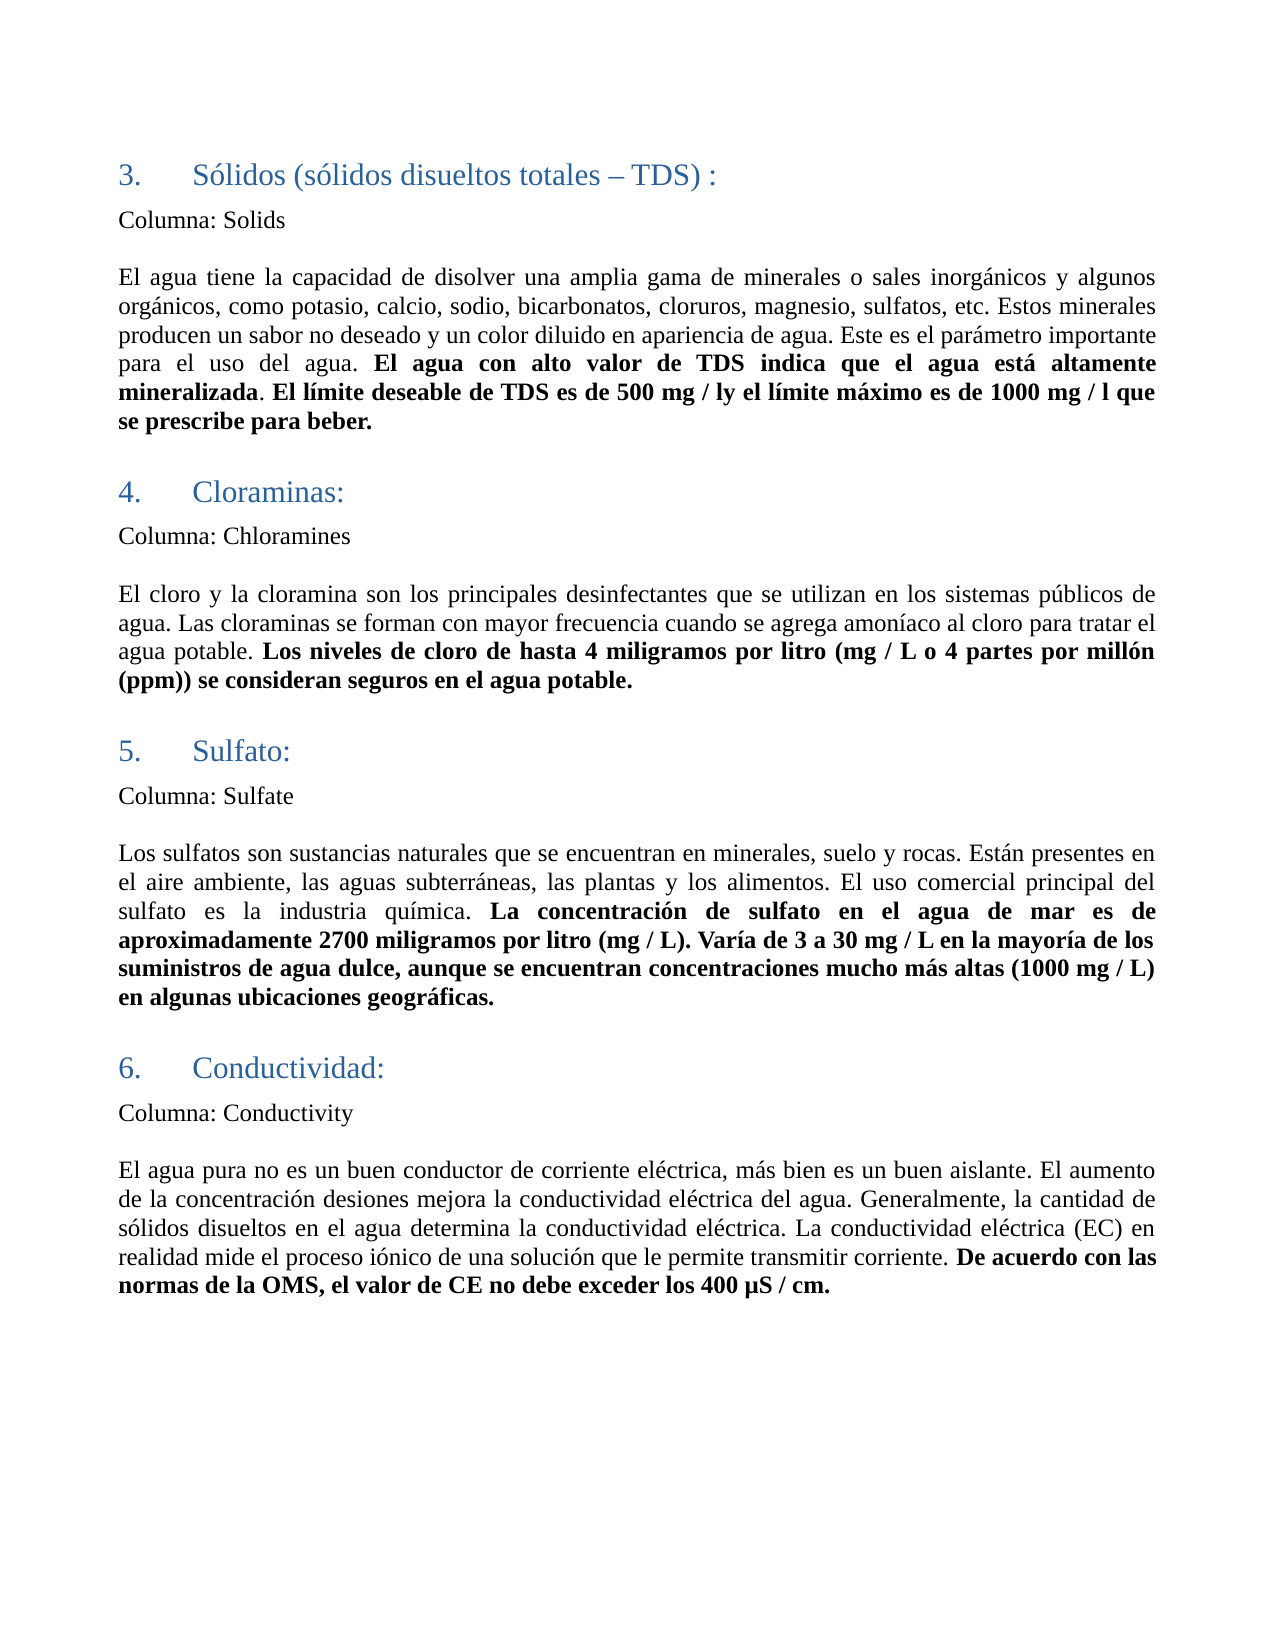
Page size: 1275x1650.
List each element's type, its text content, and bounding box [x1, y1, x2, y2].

text Columna: Conductivity [118, 1098, 1157, 1127]
text El cloro y la cloramina son los principales desinfectantes que se utilizan en los sistemas públicos de agua. Las cloraminas se forman con mayor frecuencia cuando se agrega amoníaco al cloro para tratar el agua potable. Los niveles de cloro de hasta 4 miligramos por litro (mg / L o 4 partes por millón (ppm)) se consideran seguros en el agua potable. [118, 579, 1157, 694]
subtitle Conductividad: [118, 1050, 1157, 1086]
text El agua pura no es un buen conductor de corriente eléctrica, más bien es un buen aislante. El aumento de la concentración desiones mejora la conductividad eléctrica del agua. Generalmente, la cantidad de sólidos disueltos en el agua determina la conductividad eléctrica. La conductividad eléctrica (EC) en realidad mide el proceso iónico de una solución que le permite transmitir corriente. De acuerdo con las normas de la OMS, el valor de CE no debe exceder los 400 μS / cm. [118, 1156, 1157, 1299]
text El agua tiene la capacidad de disolver una amplia gama de minerales o sales inorgánicos y algunos orgánicos, como potasio, calcio, sodio, bicarbonatos, cloruros, magnesio, sulfatos, etc. Estos minerales producen un sabor no deseado y un color diluido en apariencia de agua. Este es el parámetro importante para el uso del agua. El agua con alto valor de TDS indica que el agua está altamente mineralizada. El límite deseable de TDS es de 500 mg / ly el límite máximo es de 1000 mg / l que se prescribe para beber. [118, 262, 1157, 435]
text Columna: Sulfate [118, 781, 1157, 810]
subtitle Sólidos (sólidos disueltos totales – TDS) : [118, 156, 1157, 192]
text Columna: Chloramines [118, 521, 1157, 550]
subtitle Sulfato: [118, 733, 1157, 768]
subtitle Cloraminas: [118, 473, 1157, 509]
text Columna: Solids [118, 205, 1157, 233]
text Los sulfatos son sustancias naturales que se encuentran en minerales, suelo y rocas. Están presentes en el aire ambiente, las aguas subterráneas, las plantas y los alimentos. El uso comercial principal del sulfato es la industria química. La concentración de sulfato en el agua de mar es de aproximadamente 2700 miligramos por litro (mg / L). Varía de 3 a 30 mg / L en la mayoría de los suministros de agua dulce, aunque se encuentran concentraciones mucho más altas (1000 mg / L) en algunas ubicaciones geográficas. [118, 838, 1157, 1011]
